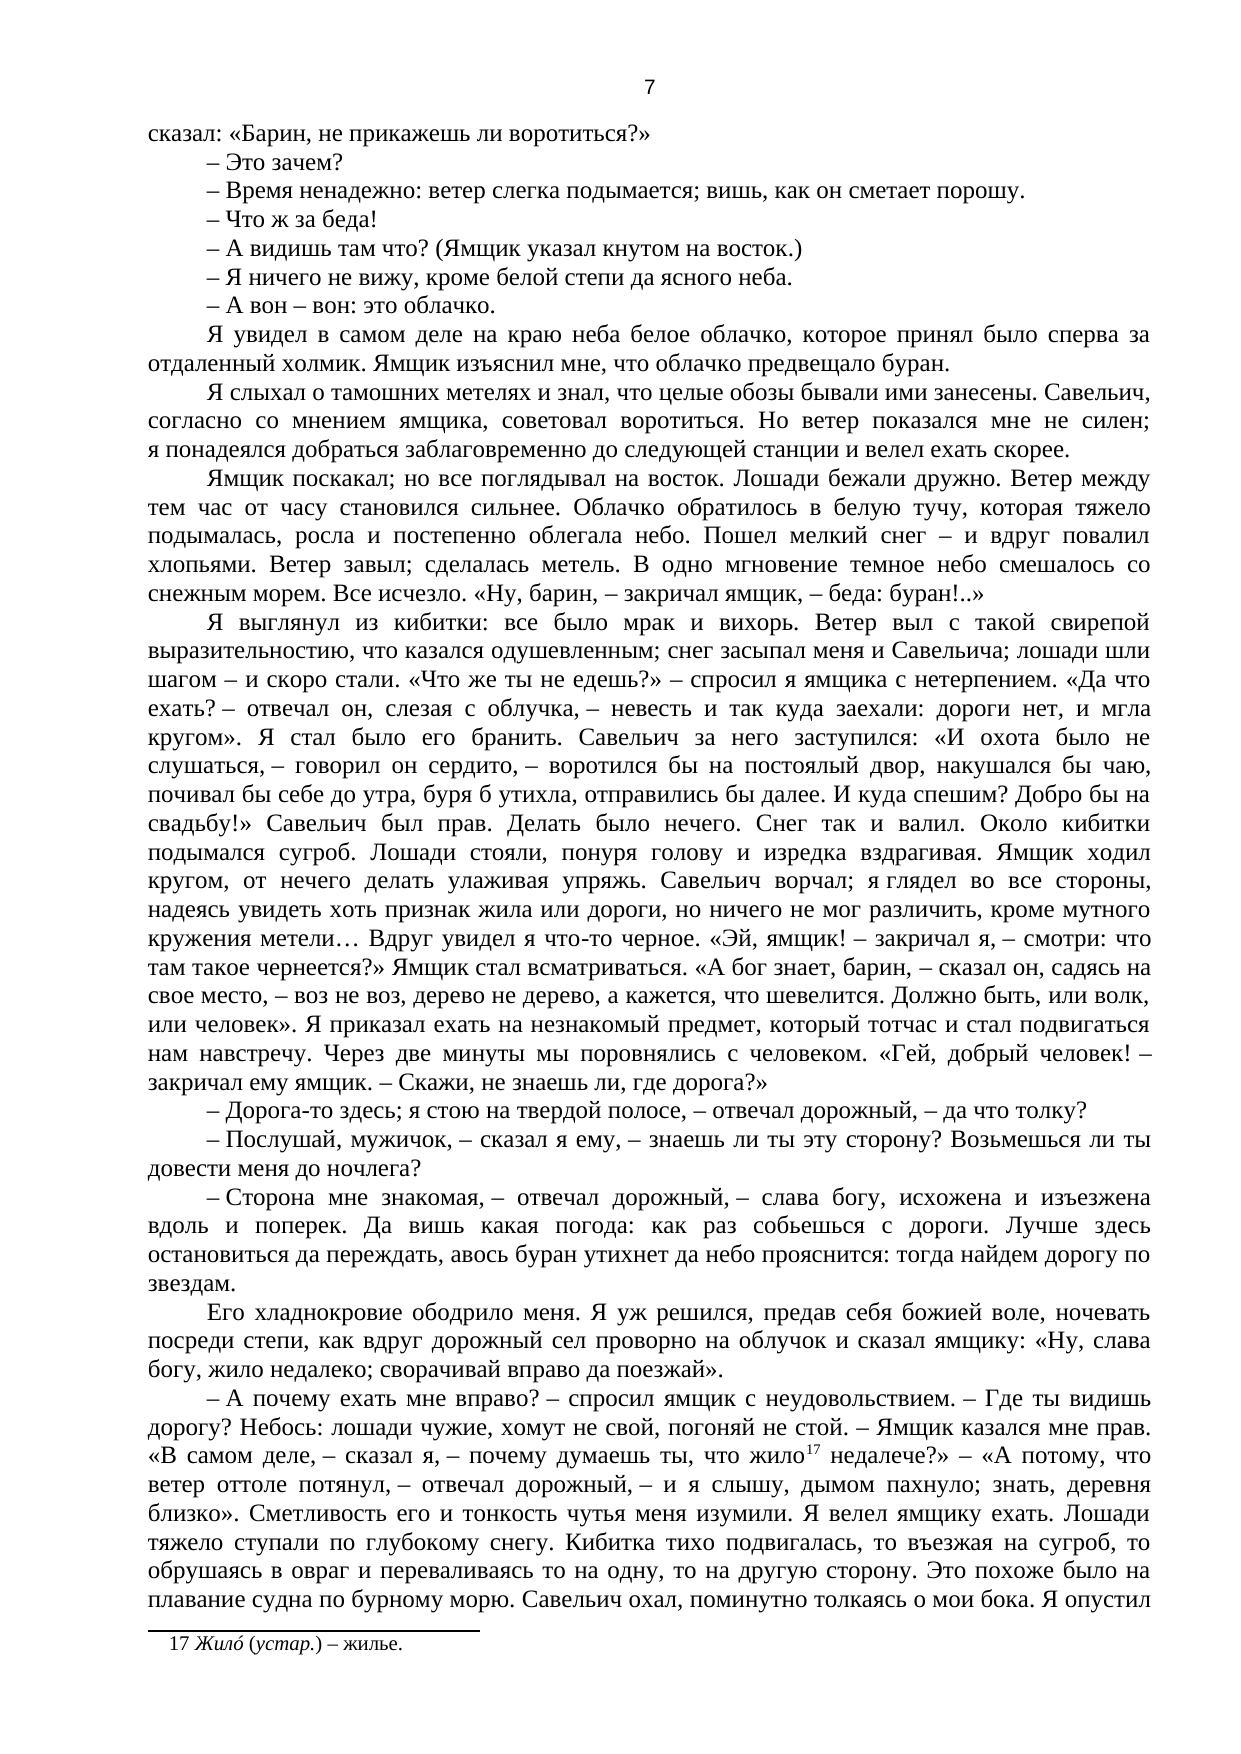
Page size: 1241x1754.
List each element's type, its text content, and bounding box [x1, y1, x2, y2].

text Я выглянул из кибитки: все было мрак и вихорь. Ветер выл с такой свирепой выразительностию, что казался одушевленным; снег засыпал меня и Савельича; лошади шли шагом – и скоро стали. «Что же ты не едешь?» – спросил я ямщика с нетерпением. «Да что ехать? – отвечал он, слезая с облучка, – невесть и так куда заехали: дороги нет, и мгла кругом». Я стал было его бранить. Савельич за него заступился: «И охота было не слушаться, – говорил он сердито, – воротился бы на постоялый двор, накушался бы чаю, почивал бы себе до утра, буря б утихла, отправились бы далее. И куда спешим? Добро бы на свадьбу!» Савельич был прав. Делать было нечего. Снег так и валил. Около кибитки подымался сугроб. Лошади стояли, понуря голову и изредка вздрагивая. Ямщик ходил кругом, от нечего делать улаживая упряжь. Савельич ворчал; я глядел во все стороны, надеясь увидеть хоть признак жила или дороги, но ничего не мог различить, кроме мутного кружения метели… Вдруг увидел я что‑то черное. «Эй, ямщик! – закричал я, – смотри: что там такое чернеется?» Ямщик стал всматриваться. «А бог знает, барин, – сказал он, садясь на свое место, – воз не воз, дерево не дерево, а кажется, что шевелится. Должно быть, или волк, или человек». Я приказал ехать на незнакомый предмет, который тотчас и стал подвигаться нам навстречу. Через две минуты мы поровнялись с человеком. «Гей, добрый человек! – закричал ему ямщик. – Скажи, не знаешь ли, где дорога?» [148, 607, 1152, 1096]
text – Что ж за беда! [148, 204, 1152, 233]
text Его хладнокровие ободрило меня. Я уж решился, предав себя божией воле, ночевать посреди степи, как вдруг дорожный сел проворно на облучок и сказал ямщику: «Ну, слава богу, жило недалеко; сворачивай вправо да поезжай». [148, 1297, 1152, 1383]
text сказал: «Барин, не прикажешь ли воротиться?» [148, 118, 1152, 147]
text – Это зачем? [148, 147, 1152, 176]
text – Время ненадежно: ветер слегка подымается; вишь, как он сметает порошу. [148, 176, 1152, 204]
text – А видишь там что? (Ямщик указал кнутом на восток.) [148, 233, 1152, 262]
text – Сторона мне знакомая, – отвечал дорожный, – слава богу, исхожена и изъезжена вдоль и поперек. Да вишь какая погода: как раз собьешься с дороги. Лучше здесь остановиться да переждать, авось буран утихнет да небо прояснится: тогда найдем дорогу по звездам. [148, 1182, 1152, 1297]
text – Я ничего не вижу, кроме белой степи да ясного неба. [148, 262, 1152, 291]
text Я слыхал о тамошних метелях и знал, что целые обозы бывали ими занесены. Савельич, согласно со мнением ямщика, советовал воротиться. Но ветер показался мне не силен; я понадеялся добраться заблаговременно до следующей станции и велел ехать скорее. [148, 377, 1152, 463]
text – Дорога‑то здесь; я стою на твердой полосе, – отвечал дорожный, – да что толку? [148, 1096, 1152, 1124]
text Жилó (устар.) – жилье. [148, 1631, 1152, 1655]
text – Послушай, мужичок, – сказал я ему, – знаешь ли ты эту сторону? Возьмешься ли ты довести меня до ночлега? [148, 1124, 1152, 1182]
text – А почему ехать мне вправо? – спросил ямщик с неудовольствием. – Где ты видишь дорогу? Небось: лошади чужие, хомут не свой, погоняй не стой. – Ямщик казался мне прав. «В самом деле, – сказал я, – почему думаешь ты, что жило недалече?» – «А потому, что ветер оттоле потянул, – отвечал дорожный, – и я слышу, дымом пахнуло; знать, деревня близко». Сметливость его и тонкость чутья меня изумили. Я велел ямщику ехать. Лошади тяжело ступали по глубокому снегу. Кибитка тихо подвигалась, то въезжая на сугроб, то обрушаясь в овраг и переваливаясь то на одну, то на другую сторону. Это похоже было на плавание судна по бурному морю. Савельич охал, поминутно толкаясь о мои бока. Я опустил [148, 1383, 1152, 1613]
text – А вон – вон: это облачко. [148, 291, 1152, 319]
text Ямщик поскакал; но все поглядывал на восток. Лошади бежали дружно. Ветер между тем час от часу становился сильнее. Облачко обратилось в белую тучу, которая тяжело подымалась, росла и постепенно облегала небо. Пошел мелкий снег – и вдруг повалил хлопьями. Ветер завыл; сделалась метель. В одно мгновение темное небо смешалось со снежным морем. Все исчезло. «Ну, барин, – закричал ямщик, – беда: буран!..» [148, 463, 1152, 607]
text Я увидел в самом деле на краю неба белое облачко, которое принял было сперва за отдаленный холмик. Ямщик изъяснил мне, что облачко предвещало буран. [148, 319, 1152, 377]
